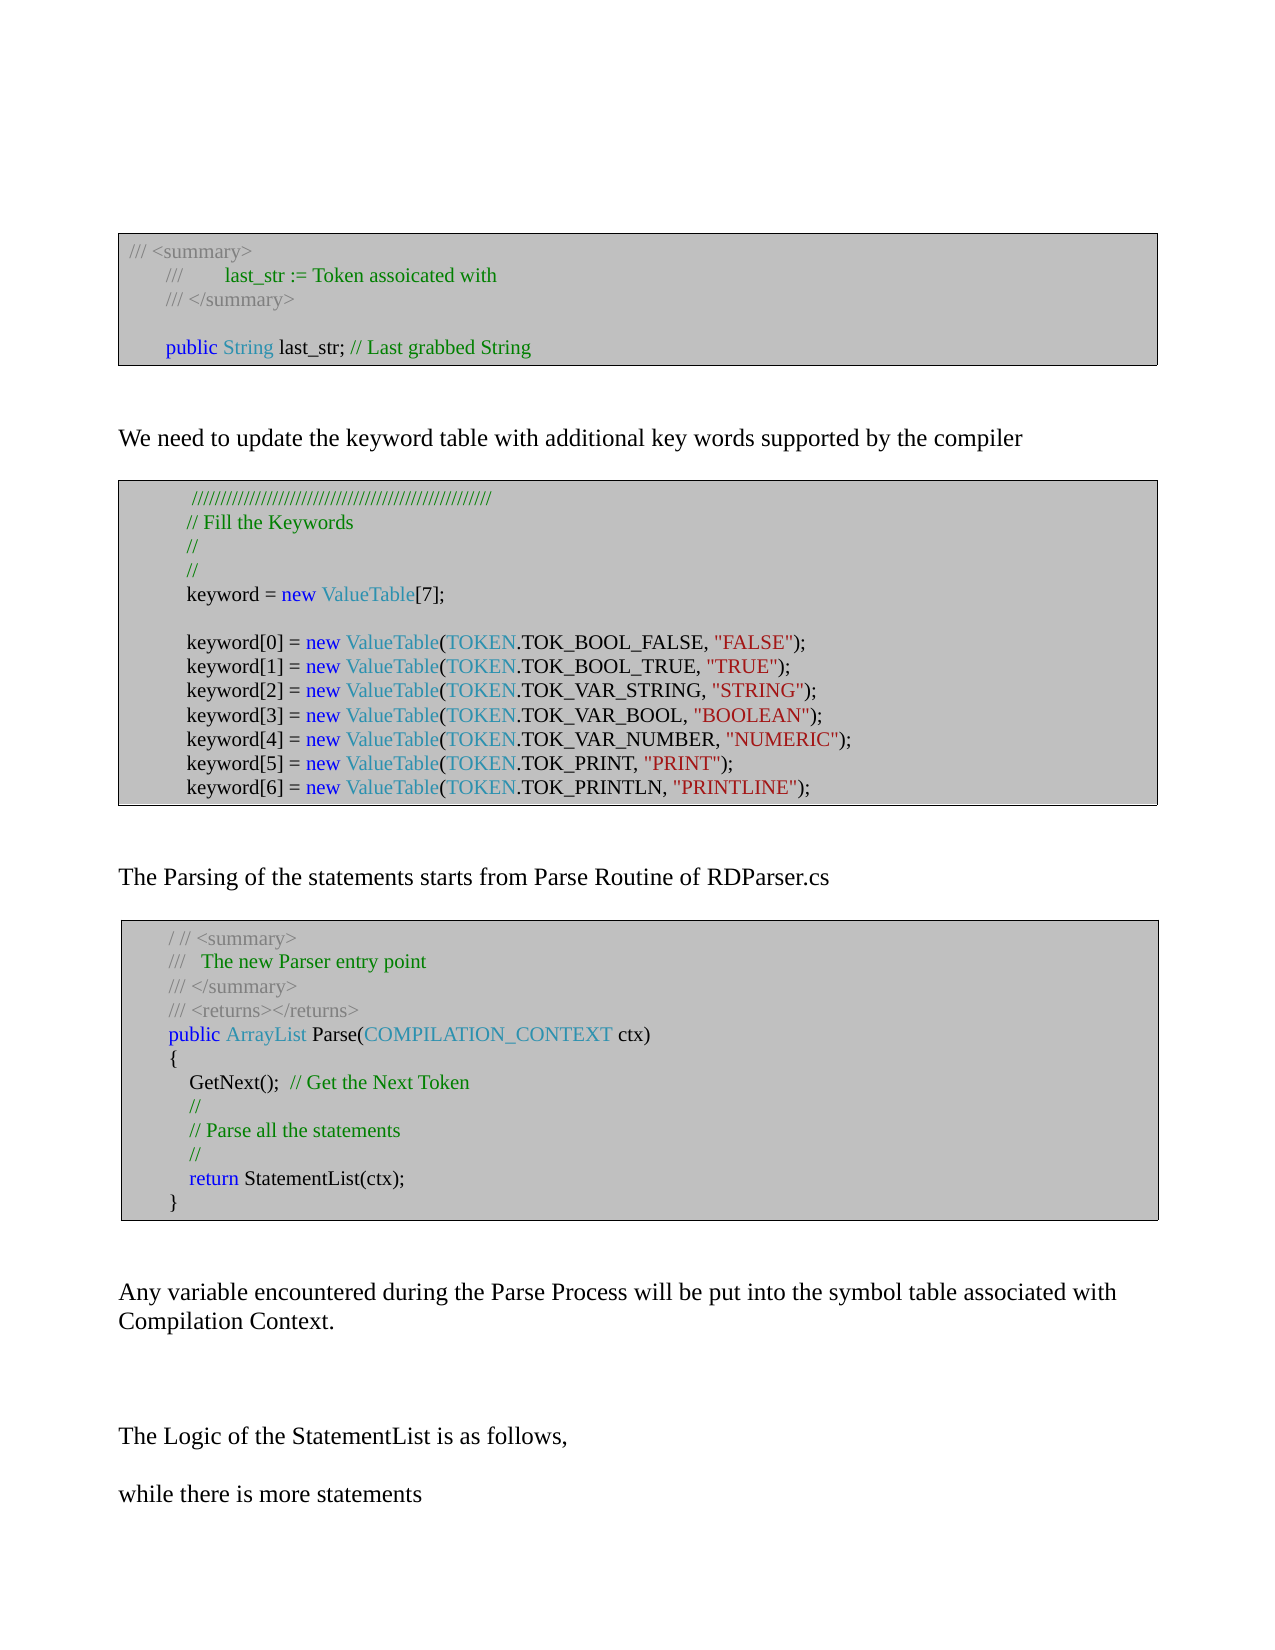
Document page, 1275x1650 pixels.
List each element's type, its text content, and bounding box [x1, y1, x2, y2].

text The Logic of the StatementList is as follows, [118, 1421, 1157, 1450]
text The Parsing of the statements starts from Parse Routine of RDParser.cs [118, 862, 1157, 891]
table_header //////////////////////////////////////////////////// // Fill the Keywords // // keyword = new ValueTable[7]; keyword[0] = new ValueTable(TOKEN.TOK_BOOL_FALSE, "FALSE"); keyword[1] = new ValueTable(TOKEN.TOK_BOOL_TRUE, "TRUE"); keyword[2] = new ValueTable(TOKEN.TOK_VAR_STRING, "STRING"); keyword[3] = new ValueTable(TOKEN.TOK_VAR_BOOL, "BOOLEAN"); keyword[4] = new ValueTable(TOKEN.TOK_VAR_NUMBER, "NUMERIC"); keyword[5] = new ValueTable(TOKEN.TOK_PRINT, "PRINT"); keyword[6] = new ValueTable(TOKEN.TOK_PRINTLN, "PRINTLINE"); [119, 481, 1157, 804]
text Any variable encountered during the Parse Process will be put into the symbol table associated with Compilation Context. [118, 1277, 1157, 1335]
text while there is more statements [118, 1479, 1157, 1507]
table_header / // <summary> /// The new Parser entry point /// </summary> /// <returns></returns> public ArrayList Parse(COMPILATION_CONTEXT ctx) { GetNext(); // Get the Next Token // // Parse all the statements // return StatementList(ctx); } [122, 921, 1158, 1220]
text We need to update the keyword table with additional key words supported by the compiler [118, 423, 1157, 451]
table_header /// <summary> /// last_str := Token assoicated with /// </summary> public String last_str; // Last grabbed String [119, 234, 1157, 365]
